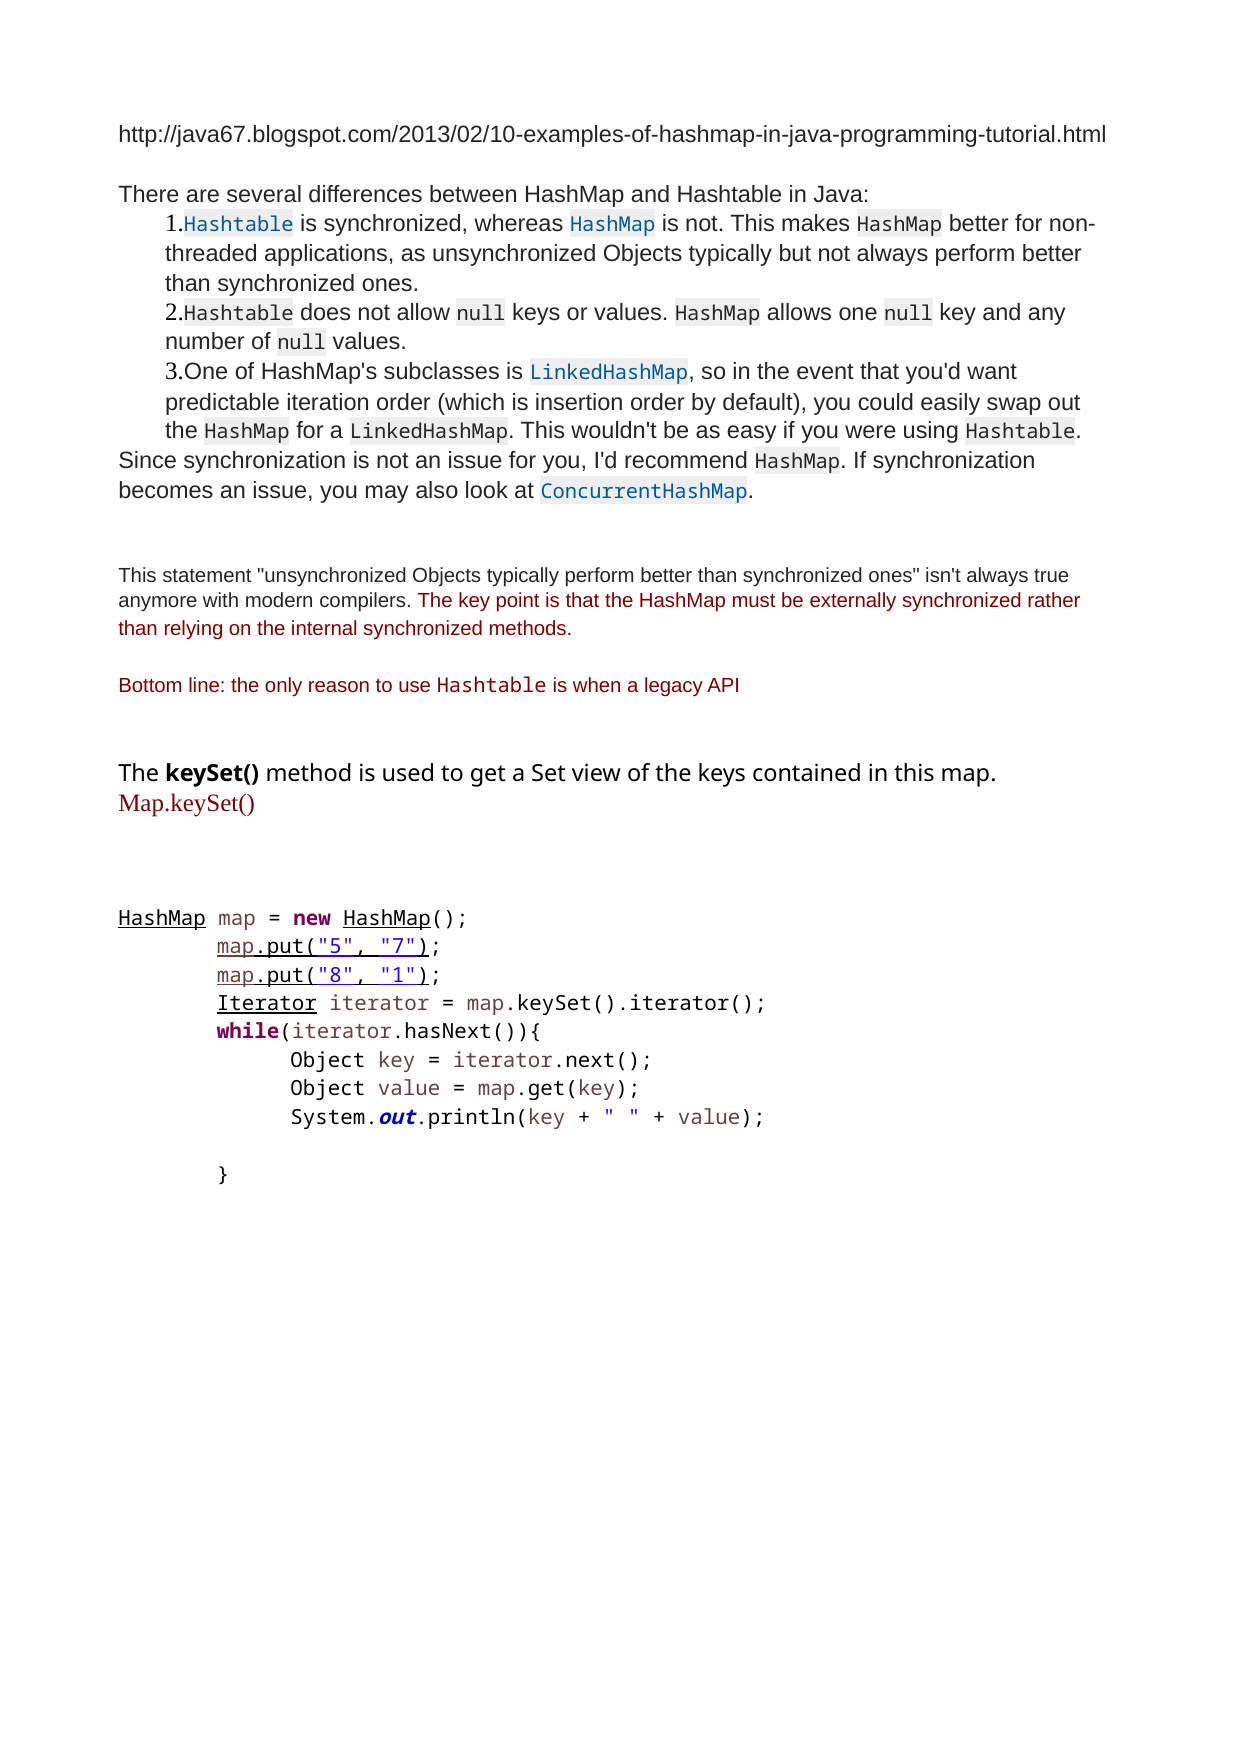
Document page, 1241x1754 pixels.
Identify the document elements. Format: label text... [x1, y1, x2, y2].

text The keySet() method is used to get a Set view of the keys contained in this map. [118, 756, 1122, 788]
text There are several differences between HashMap and Hashtable in Java: [118, 177, 1122, 207]
text Object key = iterator.next(); [118, 1045, 1122, 1073]
list One of HashMap's subclasses is LinkedHashMap, so in the event that you'd want predictable iteration order (which is insertion order by default), you could easily swap out the HashMap for a LinkedHashMap. This wouldn't be as easy if you were using Hashtable. [118, 356, 1122, 445]
text Since synchronization is not an issue for you, I'd recommend HashMap. If synchronization becomes an issue, you may also look at ConcurrentHashMap. [118, 445, 1122, 504]
text while(iterator.hasNext()){ [118, 1017, 1122, 1045]
list Hashtable does not allow null keys or values. HashMap allows one null key and any number of null values. [118, 296, 1122, 356]
text HashMap map = new HashMap(); [118, 903, 1122, 931]
text http://java67.blogspot.com/2013/02/10-examples-of-hashmap-in-java-programming-tutorial.html [118, 118, 1122, 148]
text map.put("8", "1"); [118, 960, 1122, 988]
text map.put("5", "7"); [118, 931, 1122, 960]
text Bottom line: the only reason to use Hashtable is when a legacy API [118, 669, 1122, 698]
text Map.keySet() [118, 788, 1122, 817]
text } [118, 1159, 1122, 1187]
text System.out.println(key + " " + value); [118, 1102, 1122, 1130]
text Object value = map.get(key); [118, 1073, 1122, 1102]
text This statement "unsynchronized Objects typically perform better than synchronized ones" isn't always true anymore with modern compilers. The key point is that the HashMap must be externally synchronized rather than relying on the internal synchronized methods. [118, 562, 1122, 640]
list Hashtable is synchronized, whereas HashMap is not. This makes HashMap better for non-threaded applications, as unsynchronized Objects typically but not always perform better than synchronized ones. [118, 207, 1122, 296]
text Iterator iterator = map.keySet().iterator(); [118, 988, 1122, 1017]
